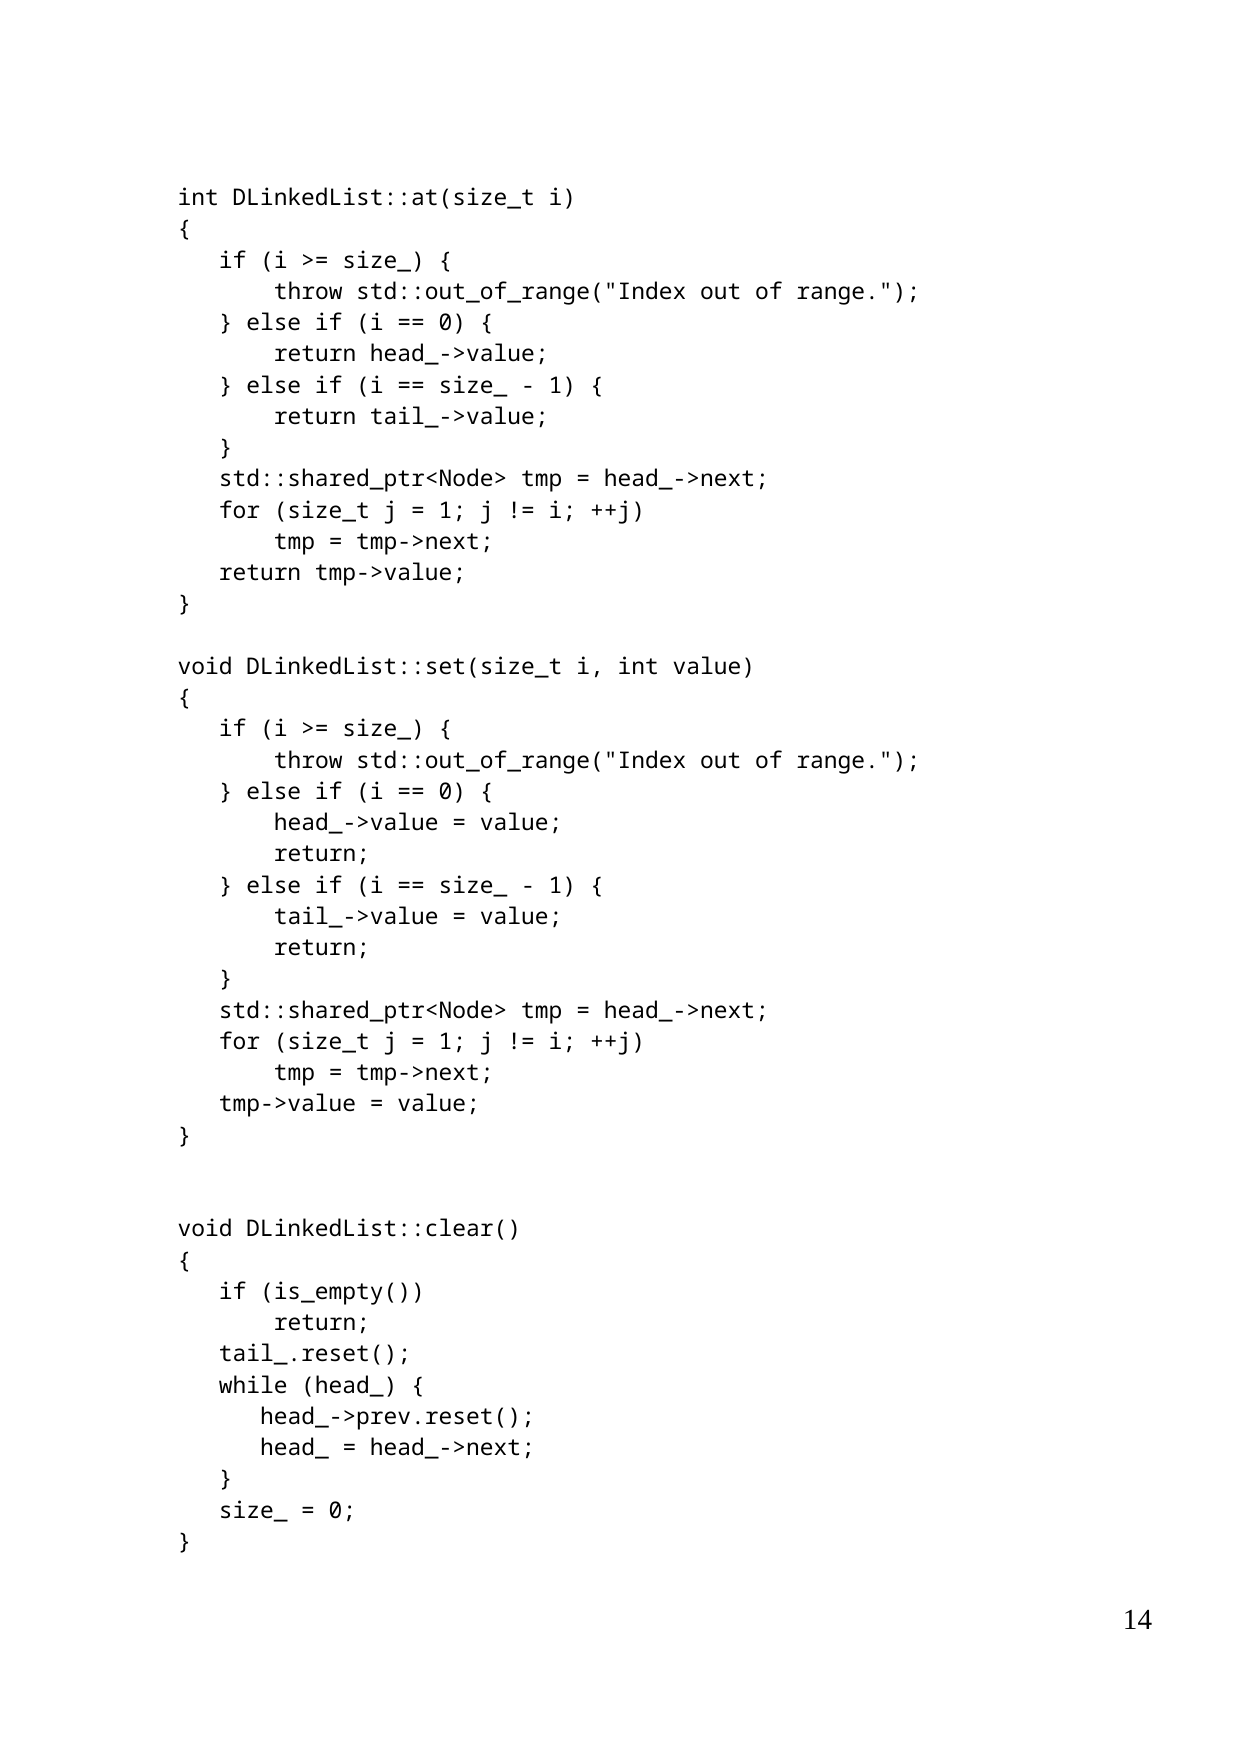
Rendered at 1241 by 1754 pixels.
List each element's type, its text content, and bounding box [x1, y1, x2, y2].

text int DLinkedList::at(size_t i) { if (i >= size_) { throw std::out_of_range("Index out of range."); } else if (i == 0) { return head_->value; } else if (i == size_ - 1) { return tail_->value; } std::shared_ptr<Node> tmp = head_->next; for (size_t j = 1; j != i; ++j) tmp = tmp->next; return tmp->value; } void DLinkedList::set(size_t i, int value) { if (i >= size_) { throw std::out_of_range("Index out of range."); } else if (i == 0) { head_->value = value; return; } else if (i == size_ - 1) { tail_->value = value; return; } std::shared_ptr<Node> tmp = head_->next; for (size_t j = 1; j != i; ++j) tmp = tmp->next; tmp->value = value; } void DLinkedList::clear() { if (is_empty()) return; tail_.reset(); while (head_) { head_->prev.reset(); head_ = head_->next; } size_ = 0; } [177, 181, 1152, 1556]
